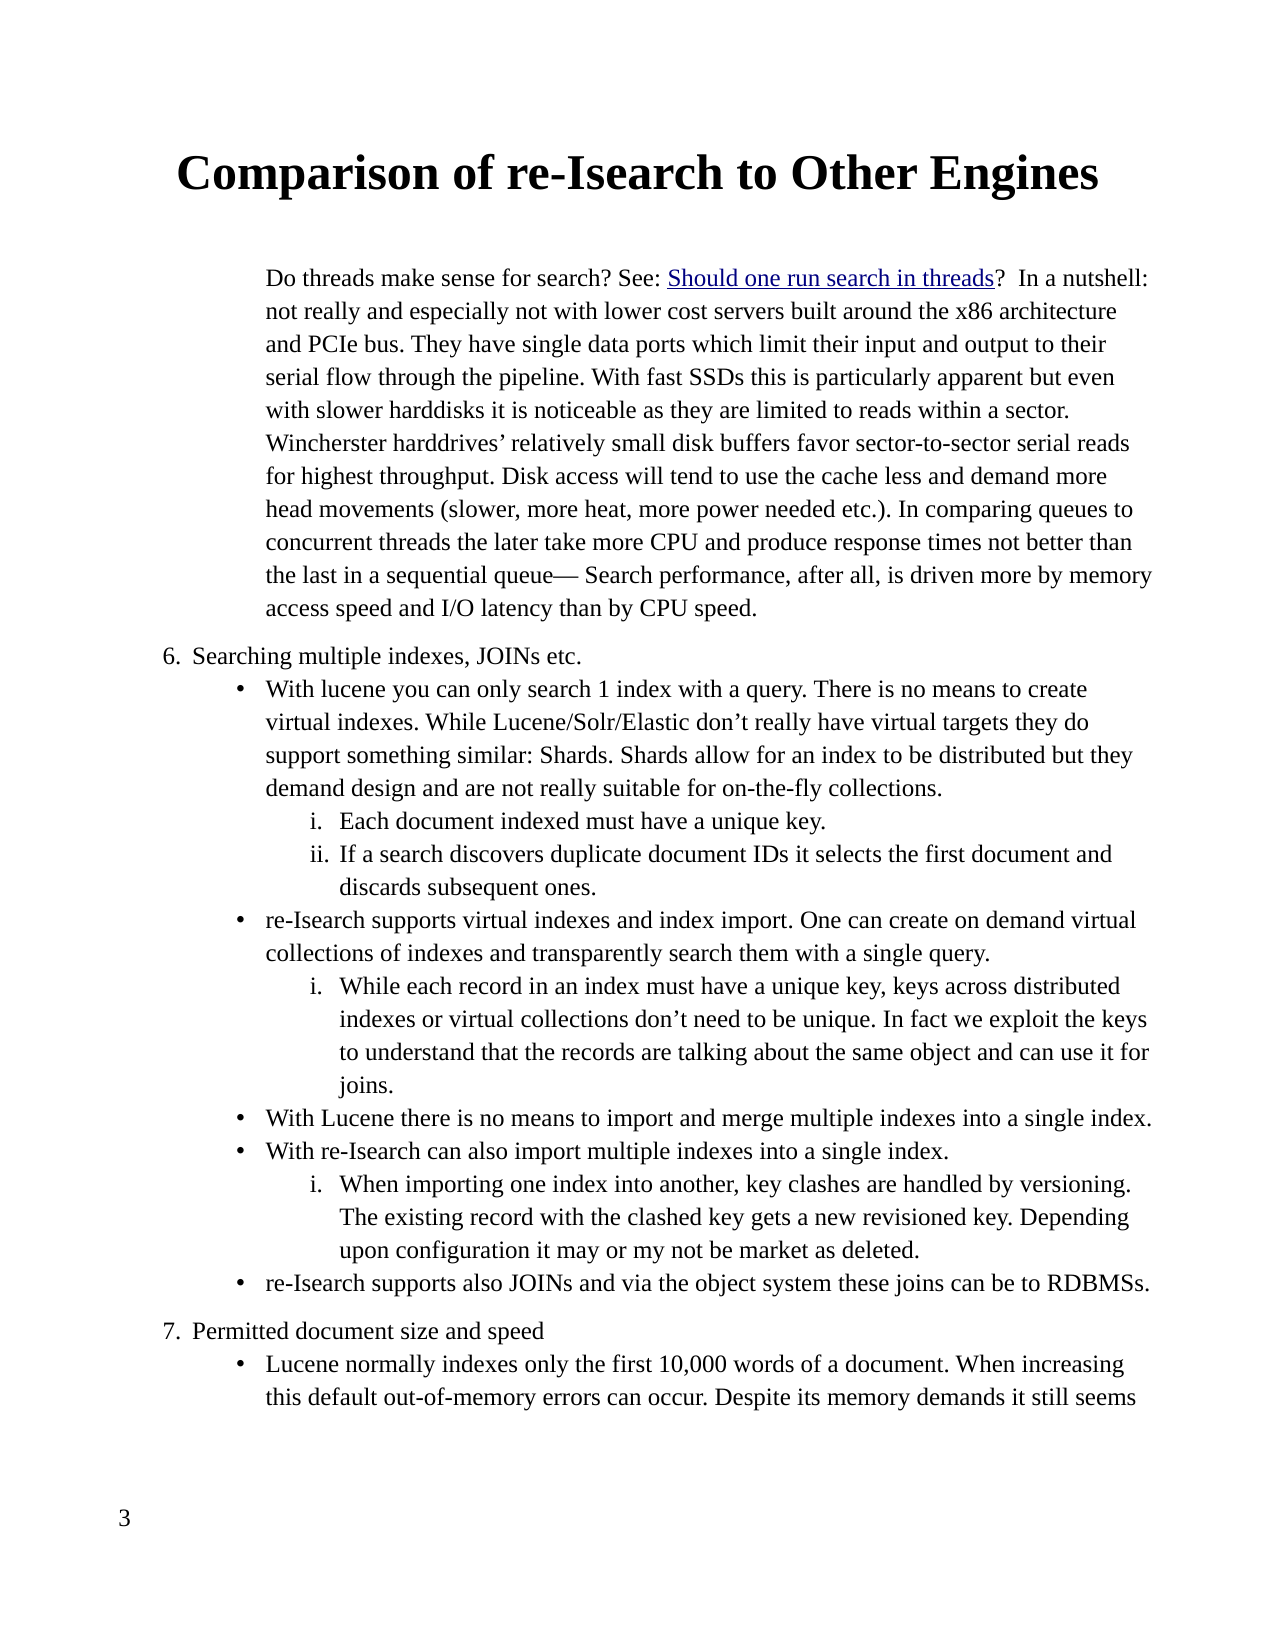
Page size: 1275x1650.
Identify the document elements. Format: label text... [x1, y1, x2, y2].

list Lucene normally indexes only the first 10,000 words of a document. When increasing this default out-of-memory errors can occur. Despite its memory demands it still seems [236, 1349, 1157, 1411]
list With Lucene there is no means to import and merge multiple indexes into a single index. [236, 1103, 1157, 1132]
list If a search discovers duplicate document IDs it selects the first document and discards subsequent ones. [309, 839, 1157, 901]
list When importing one index into another, key clashes are handled by versioning. The existing record with the clashed key gets a new revisioned key. Depending upon configuration it may or my not be market as deleted. [309, 1169, 1157, 1264]
list re-Isearch supports virtual indexes and index import. One can create on demand virtual collections of indexes and transparently search them with a single query. [236, 905, 1157, 967]
list Searching multiple indexes, JOINs etc. [162, 641, 1157, 670]
list Permitted document size and speed [162, 1316, 1157, 1345]
list With re-Isearch can also import multiple indexes into a single index. [236, 1136, 1157, 1165]
list Each document indexed must have a unique key. [309, 806, 1157, 835]
list With lucene you can only search 1 index with a query. There is no means to create virtual indexes. While Lucene/Solr/Elastic don’t really have virtual targets they do support something similar: Shards. Shards allow for an index to be distributed but they demand design and are not really suitable for on-the-fly collections. [236, 674, 1157, 802]
list Do threads make sense for search? See: Should one run search in threads? In a nutshell: not really and especially not with lower cost servers built around the x86 architecture and PCIe bus. They have single data ports which limit their input and output to their serial flow through the pipeline. With fast SSDs this is particularly apparent but even with slower harddisks it is noticeable as they are limited to reads within a sector. Wincherster harddrives’ relatively small disk buffers favor sector-to-sector serial reads for highest throughput. Disk access will tend to use the cache less and demand more head movements (slower, more heat, more power needed etc.). In comparing queues to concurrent threads the later take more CPU and produce response times not better than the last in a sequential queue— Search performance, after all, is driven more by memory access speed and I/O latency than by CPU speed. [236, 230, 1157, 622]
list While each record in an index must have a unique key, keys across distributed indexes or virtual collections don’t need to be unique. In fact we exploit the keys to understand that the records are talking about the same object and can use it for joins. [309, 971, 1157, 1099]
list re-Isearch supports also JOINs and via the object system these joins can be to RDBMSs. [236, 1268, 1157, 1297]
